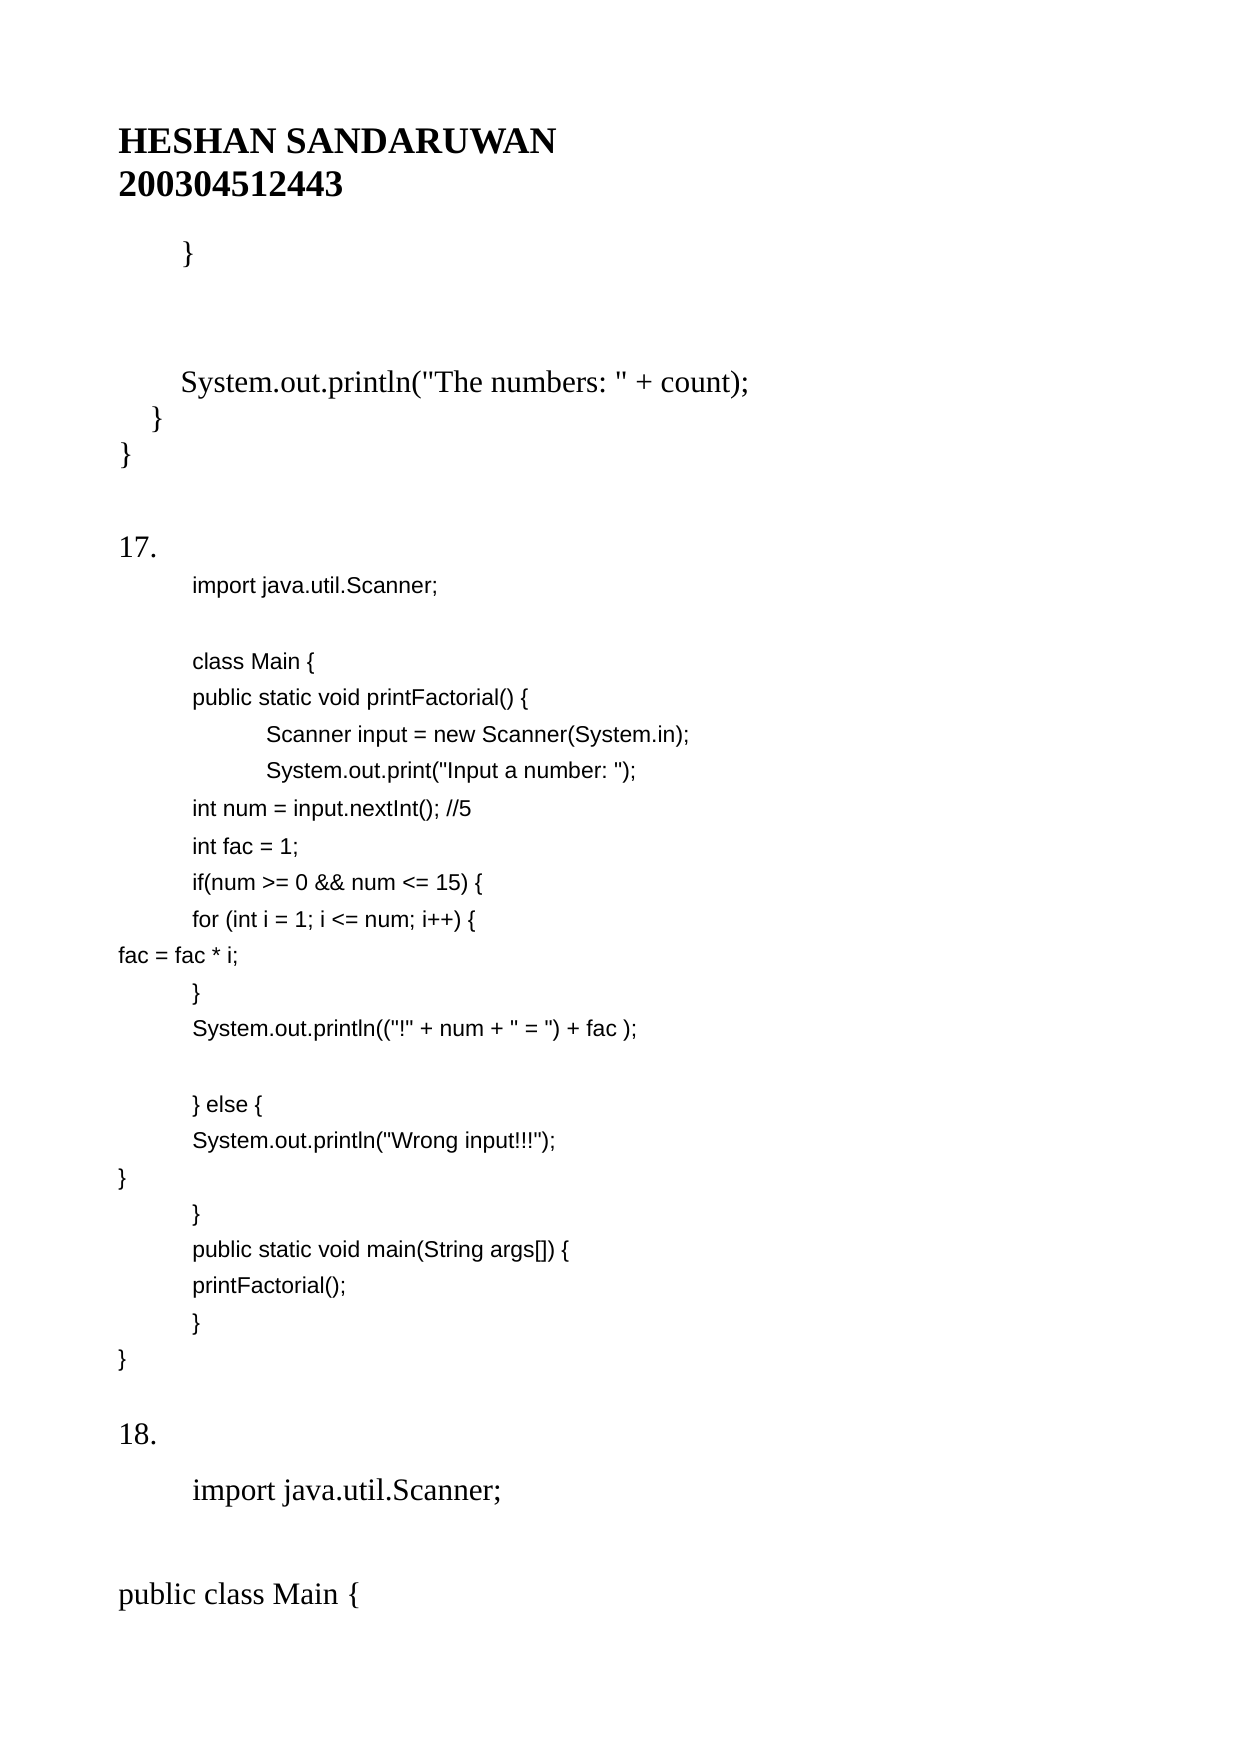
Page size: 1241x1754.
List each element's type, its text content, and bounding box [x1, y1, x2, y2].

text int fac = 1; [118, 833, 1122, 859]
text import java.util.Scanner; [118, 564, 1122, 600]
text for (int i = 1; i <= num; i++) { [118, 906, 1122, 932]
text fac = fac * i; [118, 942, 1122, 968]
text if(num >= 0 && num <= 15) { [118, 869, 1122, 896]
text public static void main(String args[]) { [118, 1236, 1122, 1262]
text int num = input.nextInt(); //5 [118, 793, 1122, 822]
text } [118, 1309, 1122, 1335]
text } [118, 1345, 1122, 1372]
text System.out.println(("!" + num + " = ") + fac ); [118, 1015, 1122, 1041]
text } [118, 1163, 1122, 1190]
text } [118, 1200, 1122, 1226]
text } [118, 978, 1122, 1005]
text } else { [118, 1091, 1122, 1117]
text System.out.println("The numbers: " + count); [118, 363, 1122, 399]
text } [118, 399, 1122, 435]
text Scanner input = new Scanner(System.in); [118, 721, 1122, 747]
text 17. [118, 528, 1122, 564]
text printFactorial(); [118, 1272, 1122, 1299]
text 18. [118, 1382, 1122, 1452]
text public static void printFactorial() { [118, 684, 1122, 711]
text System.out.print("Input a number: "); [118, 757, 1122, 783]
text } [118, 435, 1122, 471]
text } [118, 234, 1122, 270]
text public class Main { [118, 1575, 1122, 1611]
text System.out.println("Wrong input!!!"); [118, 1127, 1122, 1153]
text import java.util.Scanner; [118, 1471, 1122, 1507]
text class Main { [118, 648, 1122, 674]
